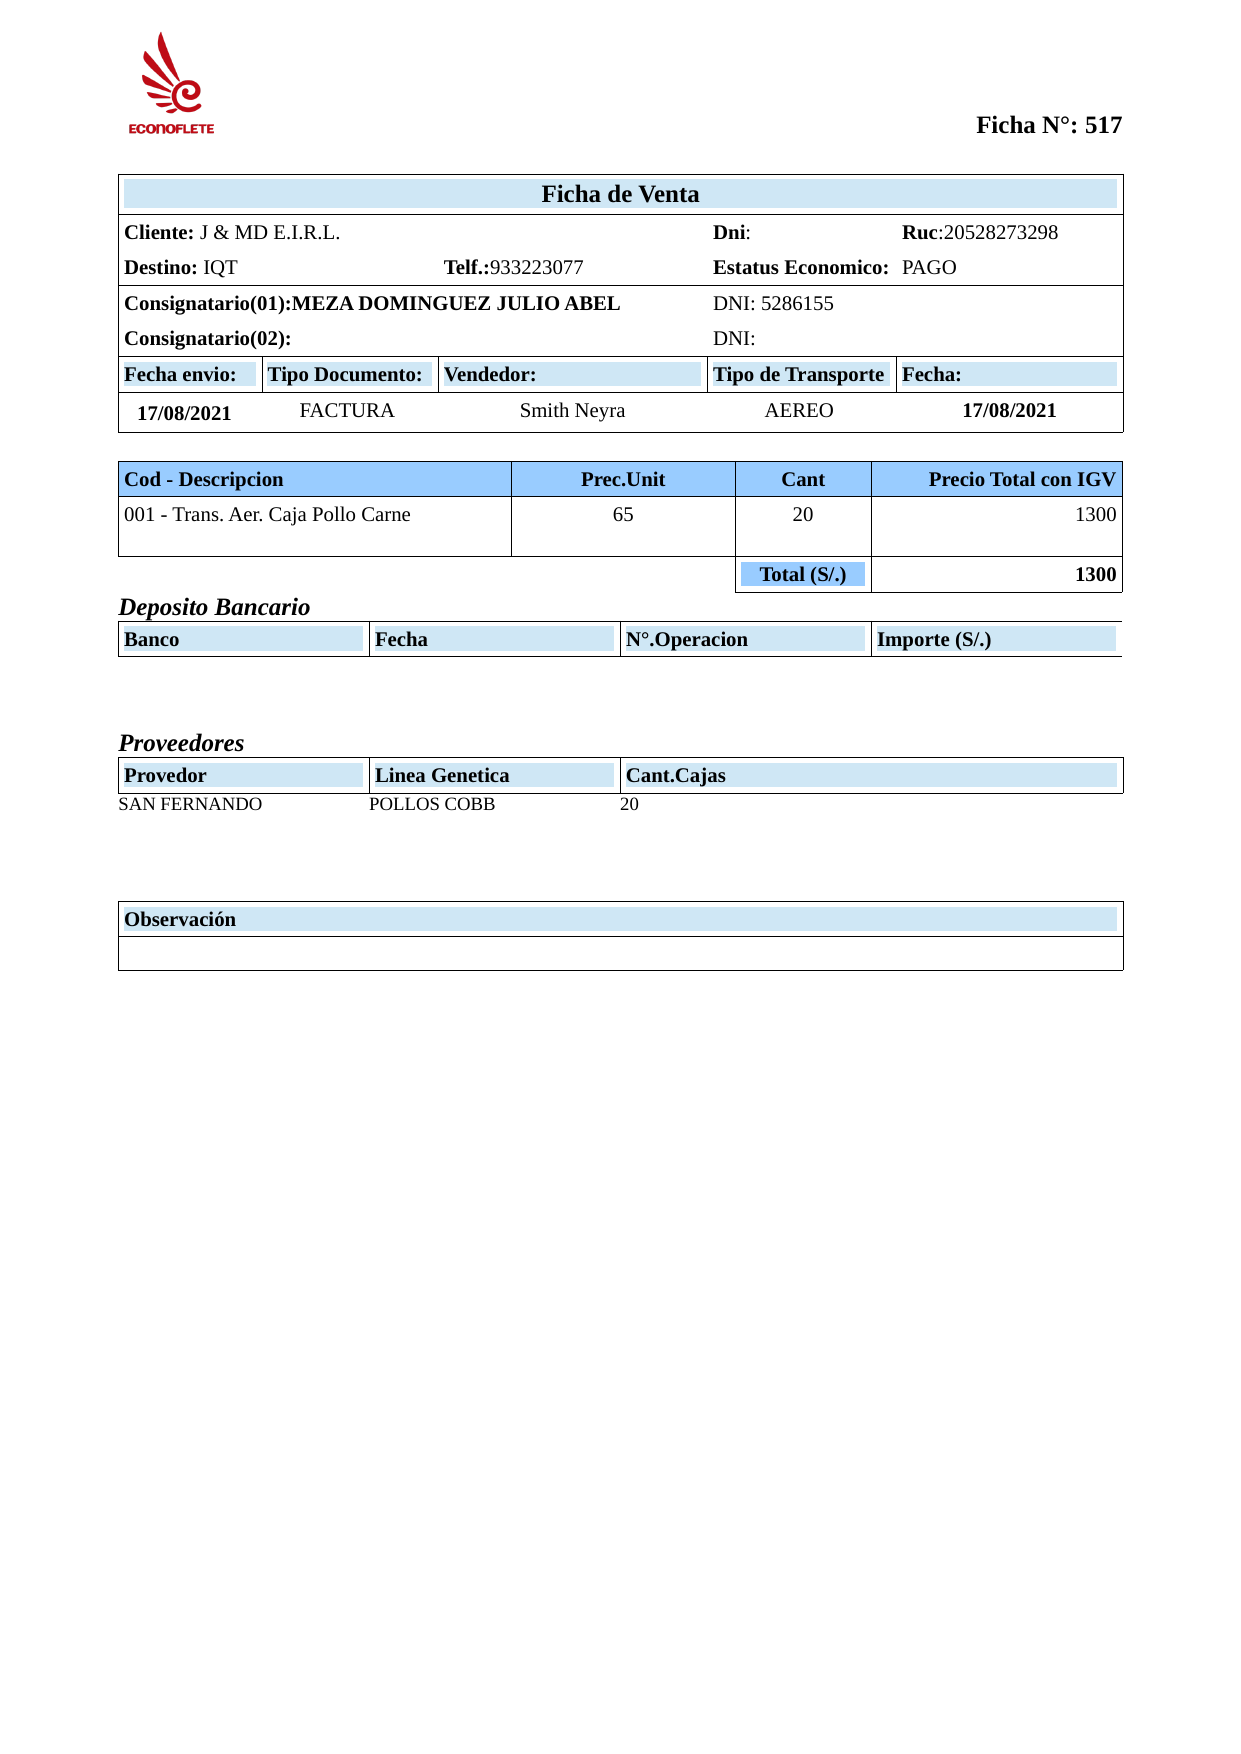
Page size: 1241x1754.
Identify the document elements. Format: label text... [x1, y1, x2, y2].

table_cell Tipo de Transporte [708, 357, 896, 392]
table_header Ficha de Venta [119, 175, 1123, 214]
table_cell [369, 858, 620, 879]
table_cell 17/08/2021 [119, 393, 262, 432]
table_header Precio Total con IGV [872, 462, 1122, 496]
table_cell Consignatario(02): [119, 321, 707, 356]
table_cell [369, 879, 620, 901]
table_header N°.Operacion [621, 622, 871, 656]
table_cell [118, 858, 369, 879]
text Proveedores [118, 728, 1122, 757]
table_cell Vendedor: [439, 357, 707, 392]
table_cell FACTURA [262, 393, 438, 432]
table_cell [369, 815, 620, 836]
table_cell SAN FERNANDO [118, 794, 369, 814]
table_cell PAGO [896, 249, 1123, 285]
table_cell 20 [736, 497, 871, 556]
table_cell Fecha: [897, 357, 1123, 392]
table_cell [620, 879, 1123, 901]
table_cell [871, 680, 1122, 704]
table_cell [369, 836, 620, 858]
table_header Observación [119, 902, 1123, 936]
table_cell Ruc:20528273298 [896, 215, 1123, 249]
table_cell Fecha envio: [119, 357, 262, 392]
table_header Fecha [370, 622, 620, 656]
table_cell [511, 557, 735, 592]
table_cell 1300 [872, 497, 1122, 556]
table_cell Total (S/.) [736, 557, 871, 592]
table_cell [620, 836, 1123, 858]
table_cell [118, 657, 369, 680]
table_cell [118, 879, 369, 901]
table_cell [118, 815, 369, 836]
table_cell [118, 557, 511, 592]
text Deposito Bancario [118, 592, 1122, 621]
table_cell [620, 680, 871, 704]
table_cell Estatus Economico: [707, 249, 896, 285]
table_header Cod - Descripcion [119, 462, 511, 496]
table_cell [118, 705, 369, 728]
table_cell [119, 937, 1123, 969]
table_cell Tipo Documento: [263, 357, 438, 392]
table_cell DNI: 5286155 [707, 286, 1123, 321]
table_header Cant [736, 462, 871, 496]
picture [118, 31, 225, 134]
table_cell [871, 705, 1122, 728]
table_header Cant.Cajas [621, 758, 1123, 793]
table_cell Destino: IQT [119, 249, 438, 285]
table_header Banco [119, 622, 369, 656]
table_header Provedor [119, 758, 369, 793]
table_cell [369, 680, 620, 704]
table_cell Telf.:933223077 [438, 249, 707, 285]
table_cell Dni: [707, 215, 896, 249]
table_header Linea Genetica [370, 758, 620, 793]
table_cell [620, 657, 871, 680]
table_cell [369, 705, 620, 728]
table_cell [118, 680, 369, 704]
table_cell 20 [620, 794, 1123, 814]
table_header Prec.Unit [512, 462, 735, 496]
table_cell [369, 657, 620, 680]
table_cell Smith Neyra [438, 393, 707, 432]
table_cell 001 - Trans. Aer. Caja Pollo Carne [119, 497, 511, 556]
table_cell [620, 815, 1123, 836]
table_cell POLLOS COBB [369, 794, 620, 814]
table_cell Cliente: J & MD E.I.R.L. [119, 215, 707, 249]
table_cell DNI: [707, 321, 1123, 356]
table_header Importe (S/.) [872, 622, 1122, 656]
table_cell [871, 657, 1122, 680]
table_cell AEREO [707, 393, 896, 432]
table_cell [620, 858, 1123, 879]
table_cell [118, 836, 369, 858]
table_cell Consignatario(01):MEZA DOMINGUEZ JULIO ABEL [119, 286, 707, 321]
table_cell 65 [512, 497, 735, 556]
table_cell 1300 [872, 557, 1122, 592]
table_cell [620, 705, 871, 728]
table_cell 17/08/2021 [896, 393, 1123, 432]
